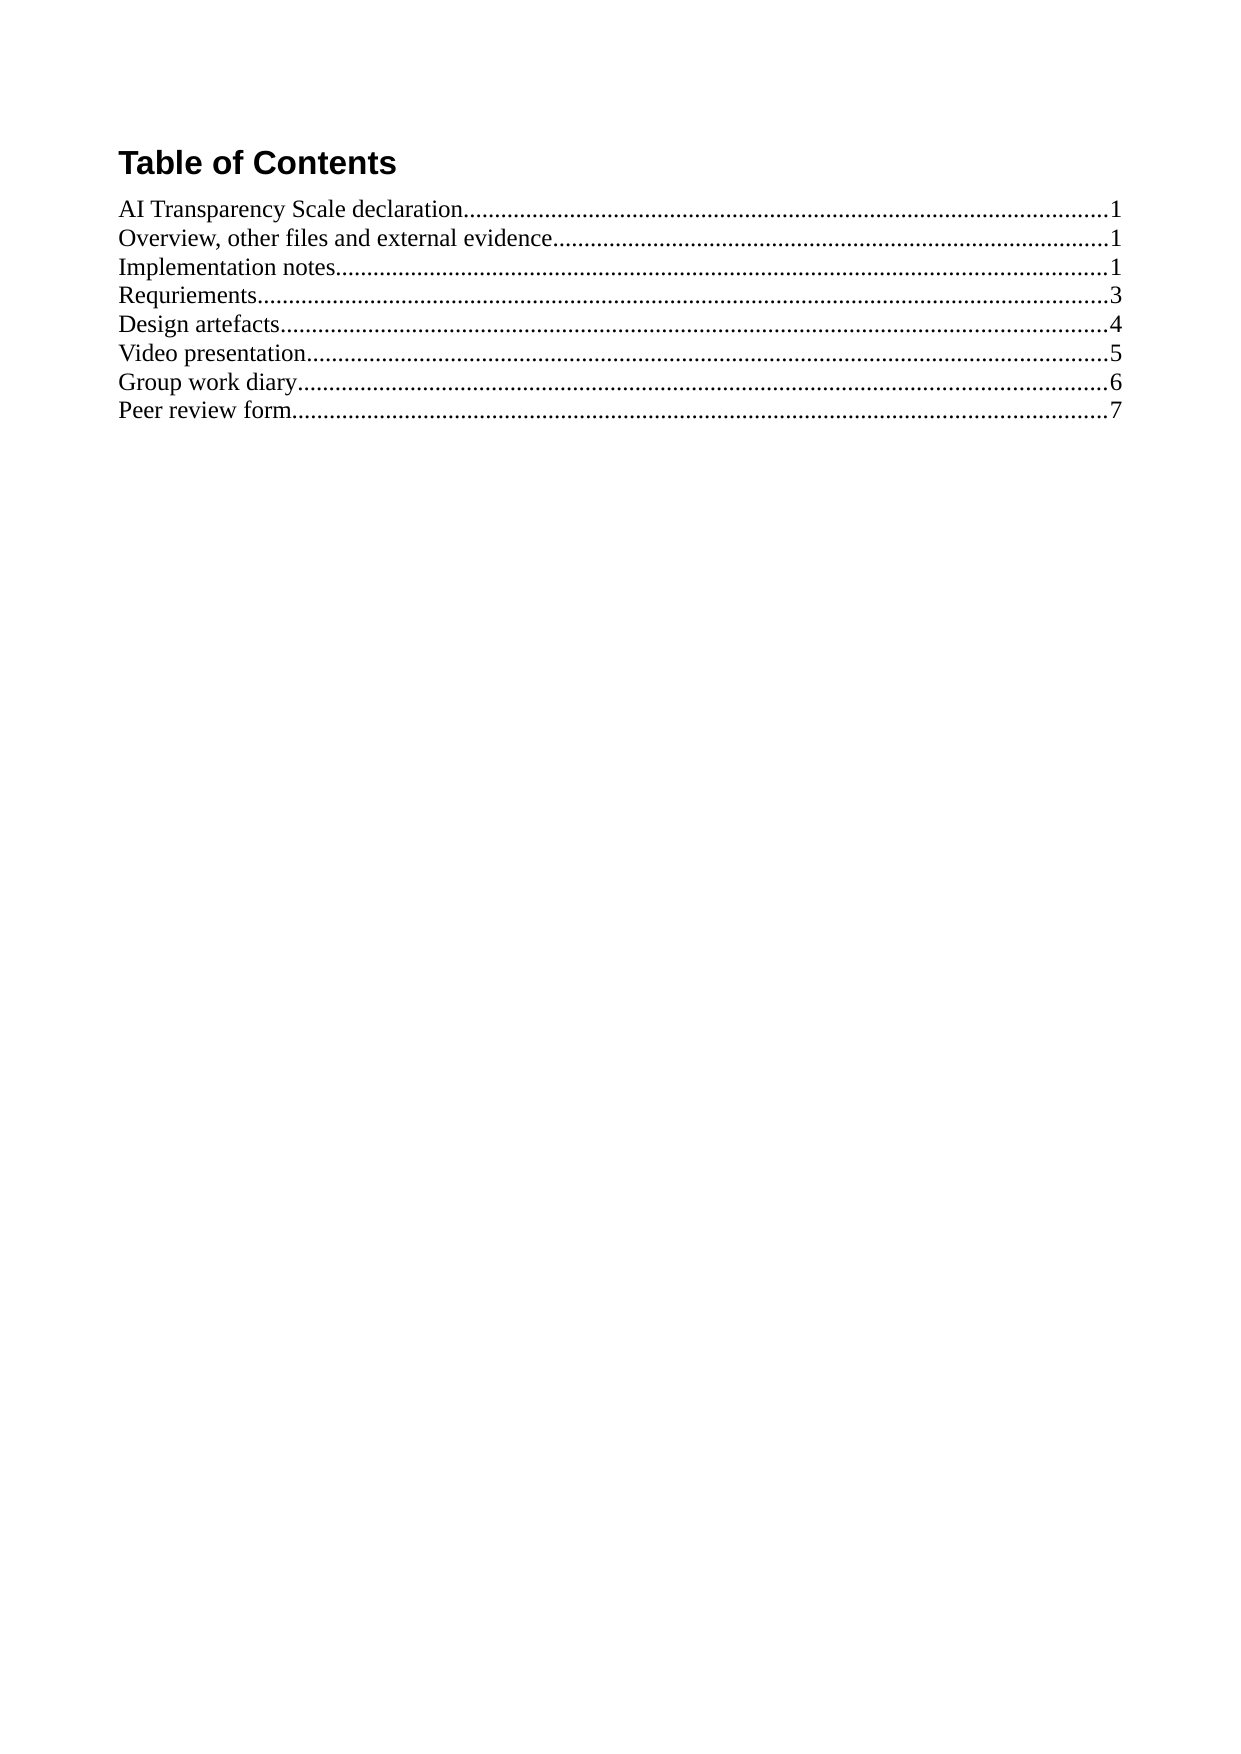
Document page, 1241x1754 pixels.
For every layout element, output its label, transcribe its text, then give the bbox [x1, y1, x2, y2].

text Group work diary 6 [118, 367, 1122, 395]
text Peer review form 7 [118, 395, 1122, 424]
text Video presentation 5 [118, 338, 1122, 367]
text AI Transparency Scale declaration 1 [118, 194, 1122, 223]
text Implementation notes 1 [118, 252, 1122, 280]
text Design artefacts 4 [118, 309, 1122, 338]
text Overview, other files and external evidence 1 [118, 223, 1122, 252]
subtitle Table of Contents [118, 143, 1122, 182]
text Requriements 3 [118, 280, 1122, 309]
